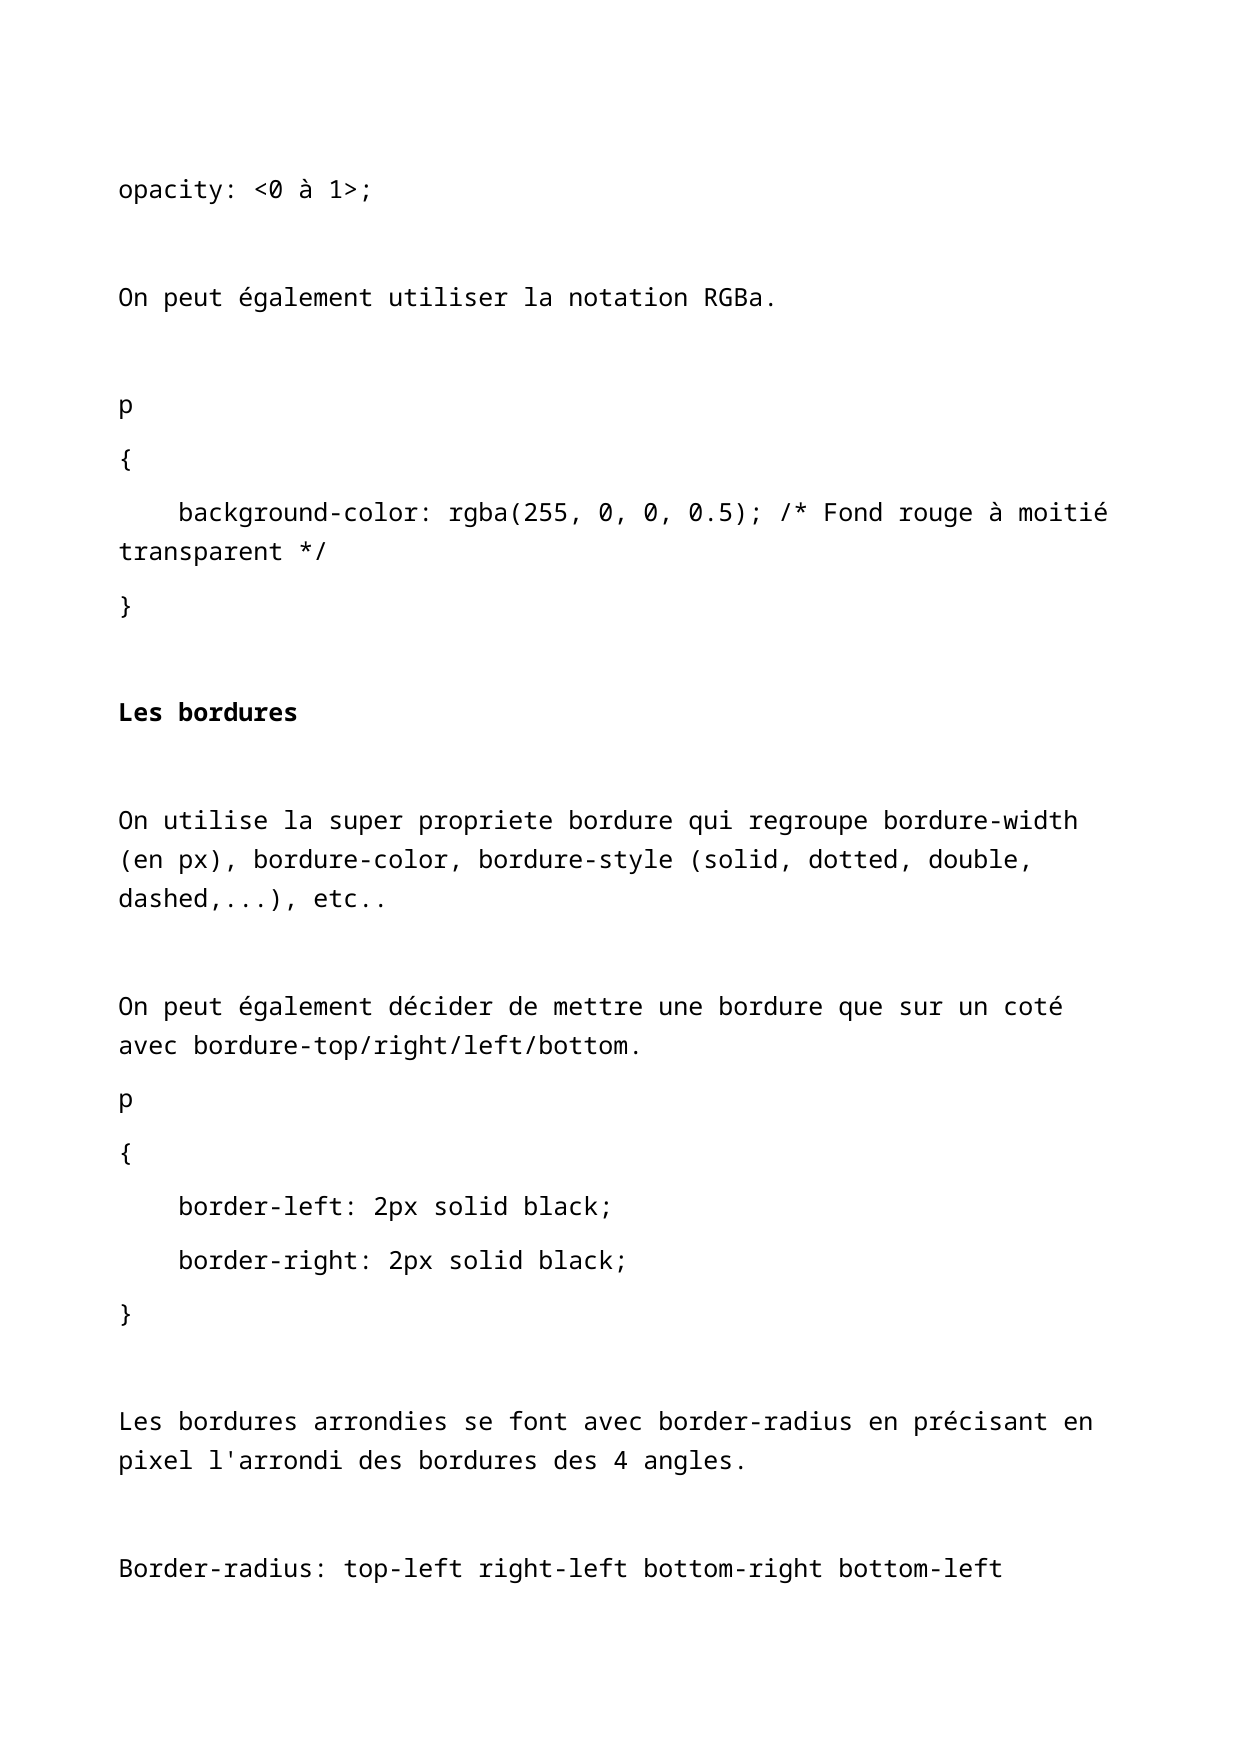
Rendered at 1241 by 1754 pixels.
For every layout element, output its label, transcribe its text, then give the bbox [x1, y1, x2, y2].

text p [118, 1081, 1122, 1115]
text On utilise la super propriete bordure qui regroupe bordure-width (en px), bordure-color, bordure-style (solid, dotted, double, dashed,...), etc.. [118, 802, 1122, 915]
text { [118, 441, 1122, 475]
text p [118, 387, 1122, 421]
text On peut également utiliser la notation RGBa. [118, 279, 1122, 313]
text } [118, 1296, 1122, 1330]
text } [118, 587, 1122, 621]
text border-left: 2px solid black; [118, 1188, 1122, 1223]
text Border-radius: top-left right-left bottom-right bottom-left [118, 1550, 1122, 1584]
text opacity: <0 à 1>; [118, 172, 1122, 206]
text Les bordures arrondies se font avec border-radius en précisant en pixel l'arrondi des bordures des 4 angles. [118, 1403, 1122, 1477]
text { [118, 1135, 1122, 1169]
text On peut également décider de mettre une bordure que sur un coté avec bordure-top/right/left/bottom. [118, 988, 1122, 1061]
text Les bordures [118, 695, 1122, 729]
text background-color: rgba(255, 0, 0, 0.5); /* Fond rouge à moitié transparent */ [118, 494, 1122, 568]
text border-right: 2px solid black; [118, 1242, 1122, 1276]
